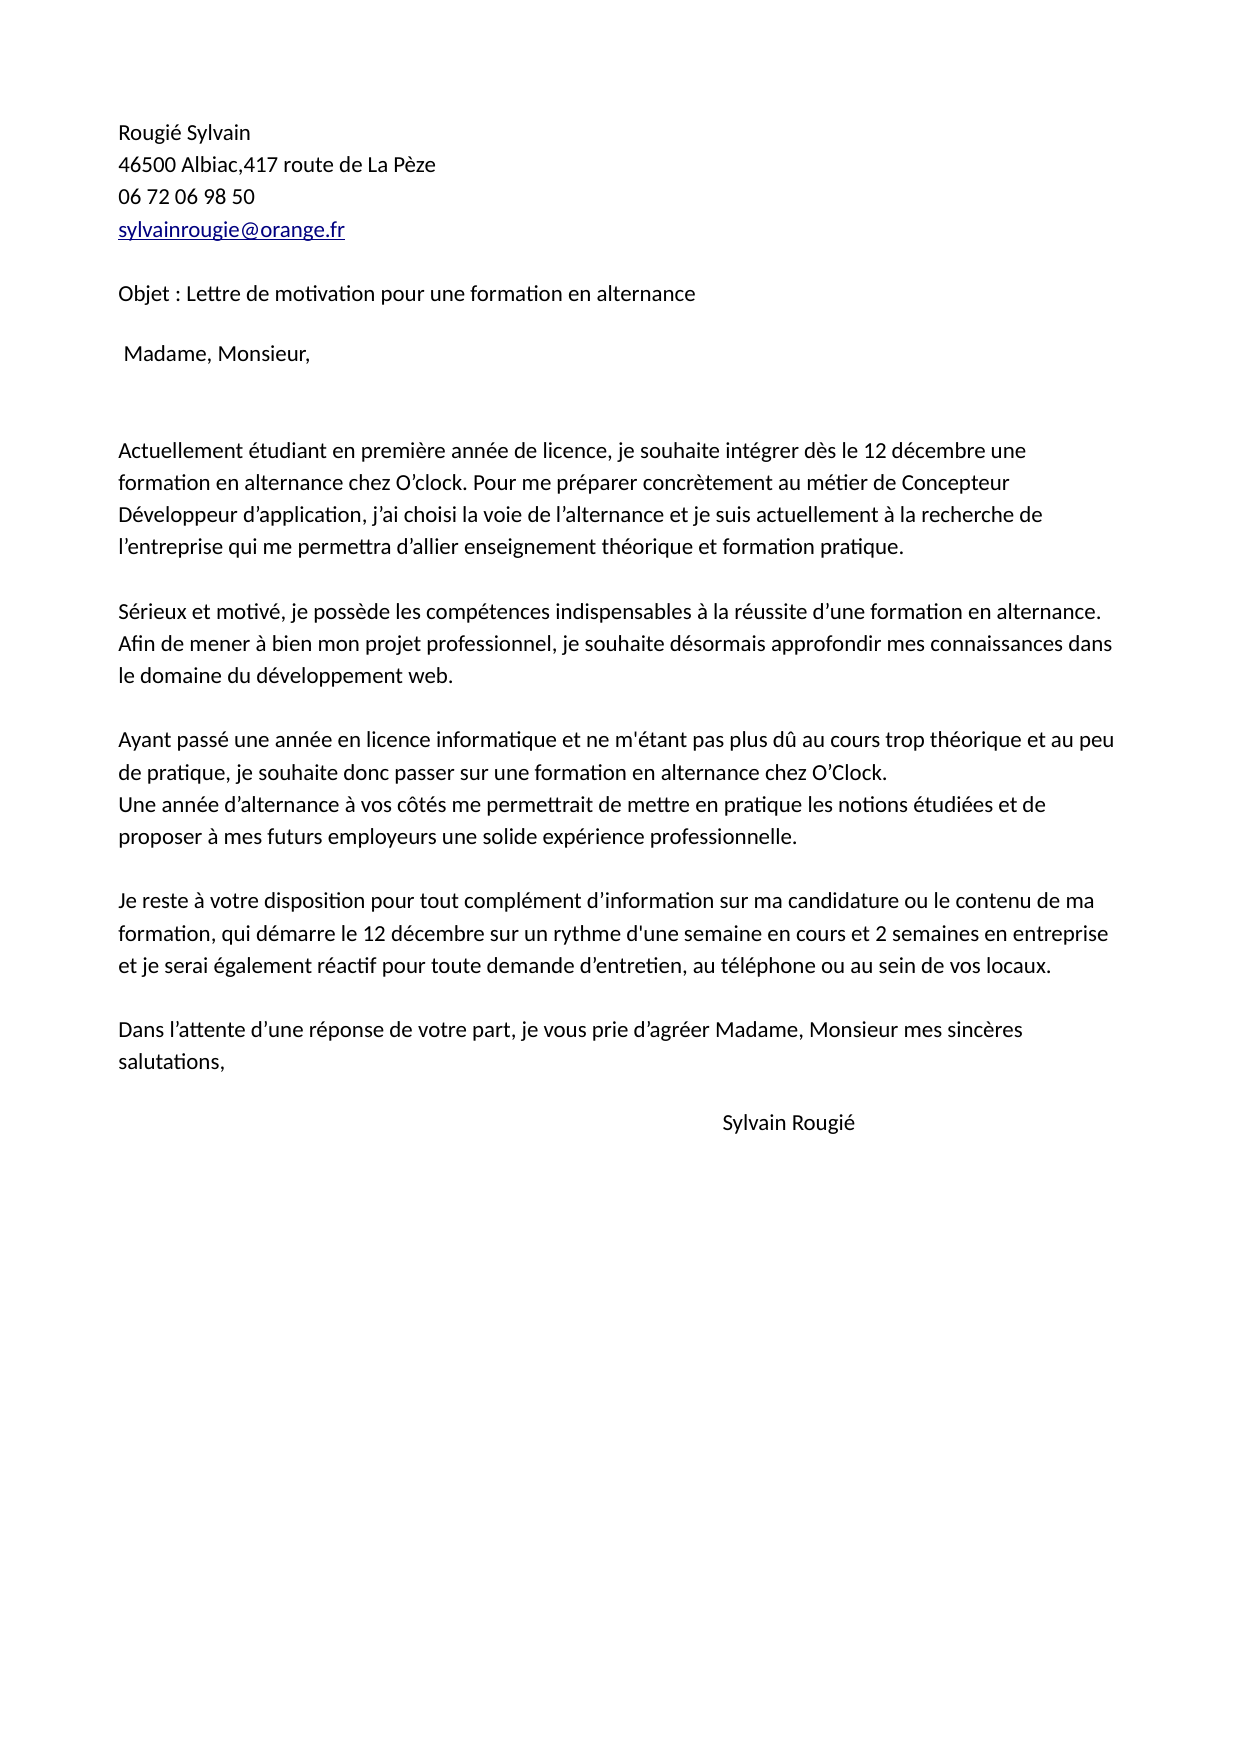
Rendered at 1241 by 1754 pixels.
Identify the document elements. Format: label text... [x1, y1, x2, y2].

text sylvainrougie@orange.fr [118, 215, 1122, 243]
text Objet : Lettre de motivation pour une formation en alternance [118, 279, 1122, 307]
text Ayant passé une année en licence informatique et ne m'étant pas plus dû au cours trop théorique et au peu de pratique, je souhaite donc passer sur une formation en alternance chez O’Clock. [118, 726, 1122, 786]
text Sérieux et motivé, je possède les compétences indispensables à la réussite d’une formation en alternance. Afin de mener à bien mon projet professionnel, je souhaite désormais approfondir mes connaissances dans le domaine du développement web. [118, 597, 1122, 689]
text Une année d’alternance à vos côtés me permettrait de mettre en pratique les notions étudiées et de proposer à mes futurs employeurs une solide expérience professionnelle. [118, 790, 1122, 850]
text Dans l’attente d’une réponse de votre part, je vous prie d’agréer Madame, Monsieur mes sincères salutations, [118, 1015, 1122, 1075]
text Madame, Monsieur, [118, 339, 1122, 367]
text Je reste à votre disposition pour tout complément d’information sur ma candidature ou le contenu de ma formation, qui démarre le 12 décembre sur un rythme d'une semaine en cours et 2 semaines en entreprise et je serai également réactif pour toute demande d’entretien, au téléphone ou au sein de vos locaux. [118, 886, 1122, 979]
text Sylvain Rougié [722, 1108, 1122, 1136]
text Actuellement étudiant en première année de licence, je souhaite intégrer dès le 12 décembre une formation en alternance chez O’clock. Pour me préparer concrètement au métier de Concepteur Développeur d’application, j’ai choisi la voie de l’alternance et je suis actuellement à la recherche de l’entreprise qui me permettra d’allier enseignement théorique et formation pratique. [118, 436, 1122, 560]
text Rougié Sylvain 46500 Albiac,417 route de La Pèze 06 72 06 98 50 [118, 118, 1122, 211]
